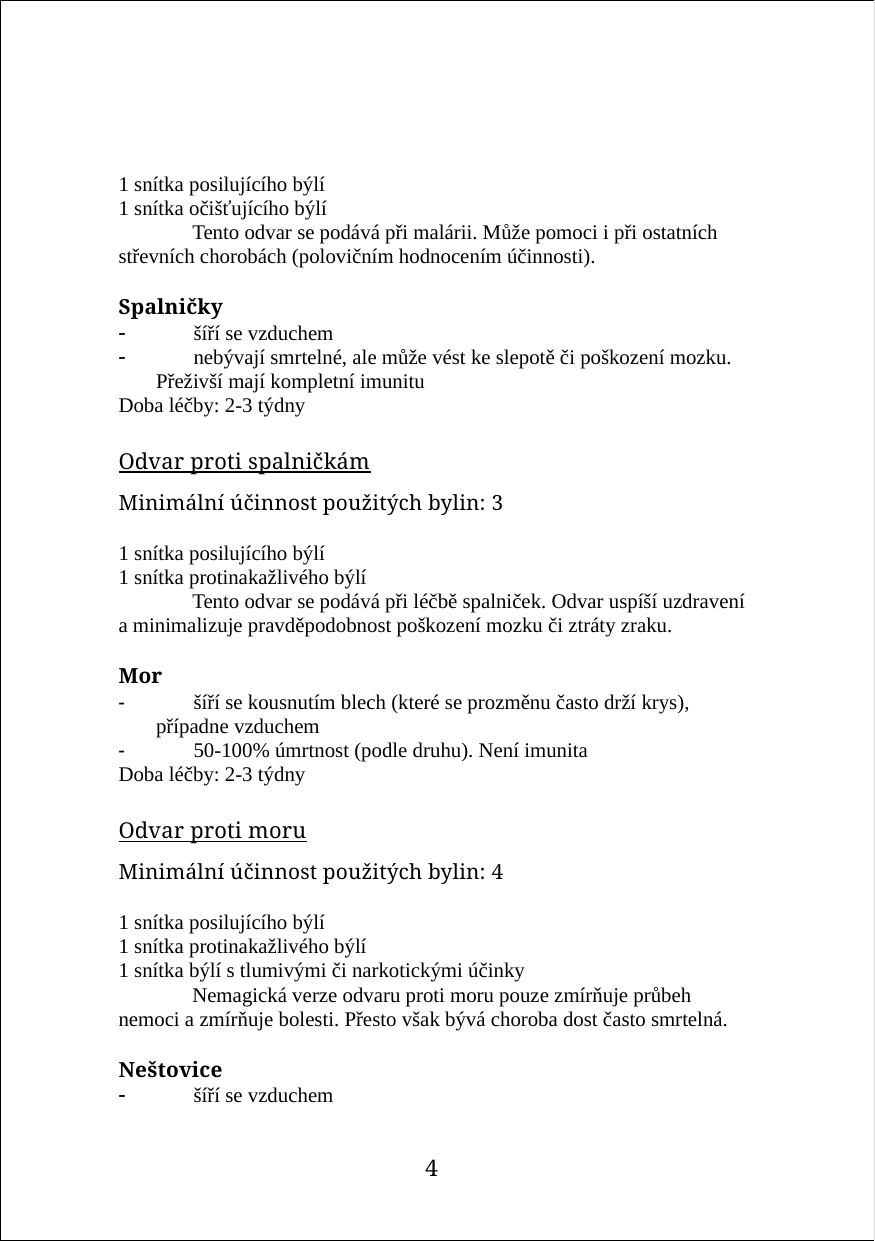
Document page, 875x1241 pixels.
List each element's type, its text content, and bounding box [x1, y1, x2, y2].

text Doba léčby: 2-3 týdny [118, 762, 756, 786]
text 1 snítka protinakažlivého býlí [118, 934, 756, 958]
text 1 snítka posilujícího býlí [118, 172, 756, 196]
text Tento odvar se podává při malárii. Může pomoci i při ostatních střevních chorobách (polovičním hodnocením účinnosti). [118, 220, 756, 268]
list 50-100% úmrtnost (podle druhu). Není imunita [118, 738, 756, 762]
text 1 snítka protinakažlivého býlí [118, 565, 756, 589]
list šíří se vzduchem [118, 1083, 756, 1107]
subtitle Spalničky [118, 292, 756, 321]
text 1 snítka býlí s tlumivými či narkotickými účinky [118, 958, 756, 982]
text 1 snítka očišťujícího býlí [118, 196, 756, 220]
subtitle Neštovice [118, 1055, 756, 1083]
subtitle Odvar proti moru [118, 816, 756, 845]
list šíří se vzduchem [118, 321, 756, 344]
text Minimální účinnost použitých bylin: 3 [118, 488, 756, 516]
list šíří se kousnutím blech (které se prozměnu často drží krys), případne vzduchem [118, 690, 756, 738]
subtitle Mor [118, 661, 756, 690]
text Doba léčby: 2-3 týdny [118, 393, 756, 417]
list nebývají smrtelné, ale může vést ke slepotě či poškození mozku. Přeživší mají kompletní imunitu [118, 344, 756, 393]
text 1 snítka posilujícího býlí [118, 541, 756, 565]
text Nemagická verze odvaru proti moru pouze zmírňuje průbeh nemoci a zmírňuje bolesti. Přesto však bývá choroba dost často smrtelná. [118, 982, 756, 1031]
text Minimální účinnost použitých bylin: 4 [118, 857, 756, 886]
text 1 snítka posilujícího býlí [118, 910, 756, 934]
subtitle Odvar proti spalničkám [118, 446, 756, 476]
text Tento odvar se podává při léčbě spalniček. Odvar uspíší uzdravení a minimalizuje pravděpodobnost poškození mozku či ztráty zraku. [118, 589, 756, 637]
